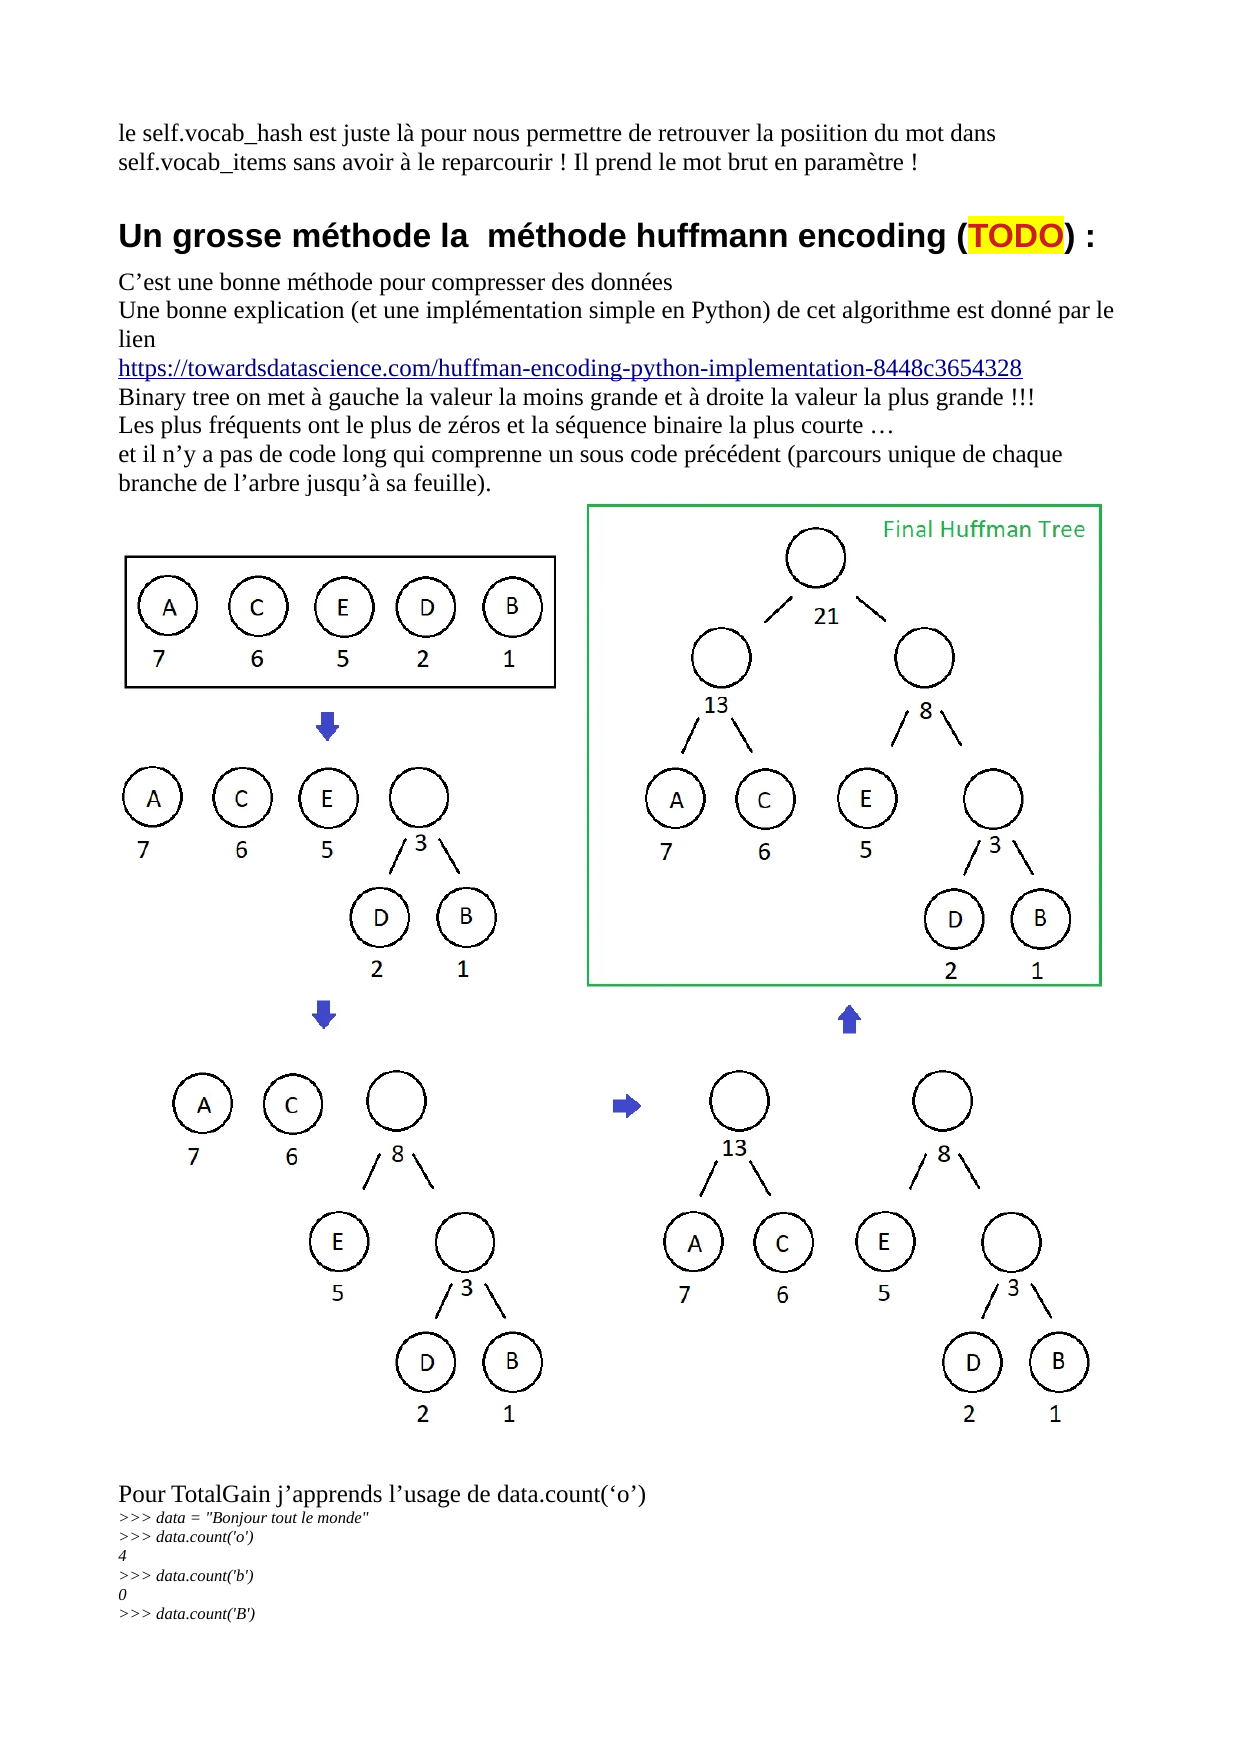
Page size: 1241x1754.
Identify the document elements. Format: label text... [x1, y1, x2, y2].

text >>> data.count('B') [118, 1604, 1122, 1623]
text Pour TotalGain j’apprends l’usage de data.count(‘o’) [118, 1479, 1122, 1508]
text >>> data = "Bonjour tout le monde" [118, 1508, 1122, 1527]
text >>> data.count('b') [118, 1565, 1122, 1584]
text 0 [118, 1584, 1122, 1604]
text Une bonne explication (et une implémentation simple en Python) de cet algorithme est donné par le lien [118, 296, 1122, 353]
text Les plus fréquents ont le plus de zéros et la séquence binaire la plus courte … [118, 411, 1122, 439]
text C’est une bonne méthode pour compresser des données [118, 267, 1122, 296]
text et il n’y a pas de code long qui comprenne un sous code précédent (parcours unique de chaque branche de l’arbre jusqu’à sa feuille). [118, 439, 1122, 496]
text le self.vocab_hash est juste là pour nous permettre de retrouver la posiition du mot dans self.vocab_items sans avoir à le reparcourir ! Il prend le mot brut en paramètre ! [118, 118, 1122, 176]
text 4 [118, 1546, 1122, 1565]
text >>> data.count('o') [118, 1527, 1122, 1546]
text https://towardsdatascience.com/huffman-encoding-python-implementation-8448c3654328 [118, 353, 1122, 382]
picture [118, 496, 1123, 1451]
subtitle Un grosse méthode la méthode huffmann encoding (TODO) : [118, 216, 1122, 254]
text Binary tree on met à gauche la valeur la moins grande et à droite la valeur la plus grande !!! [118, 382, 1122, 411]
